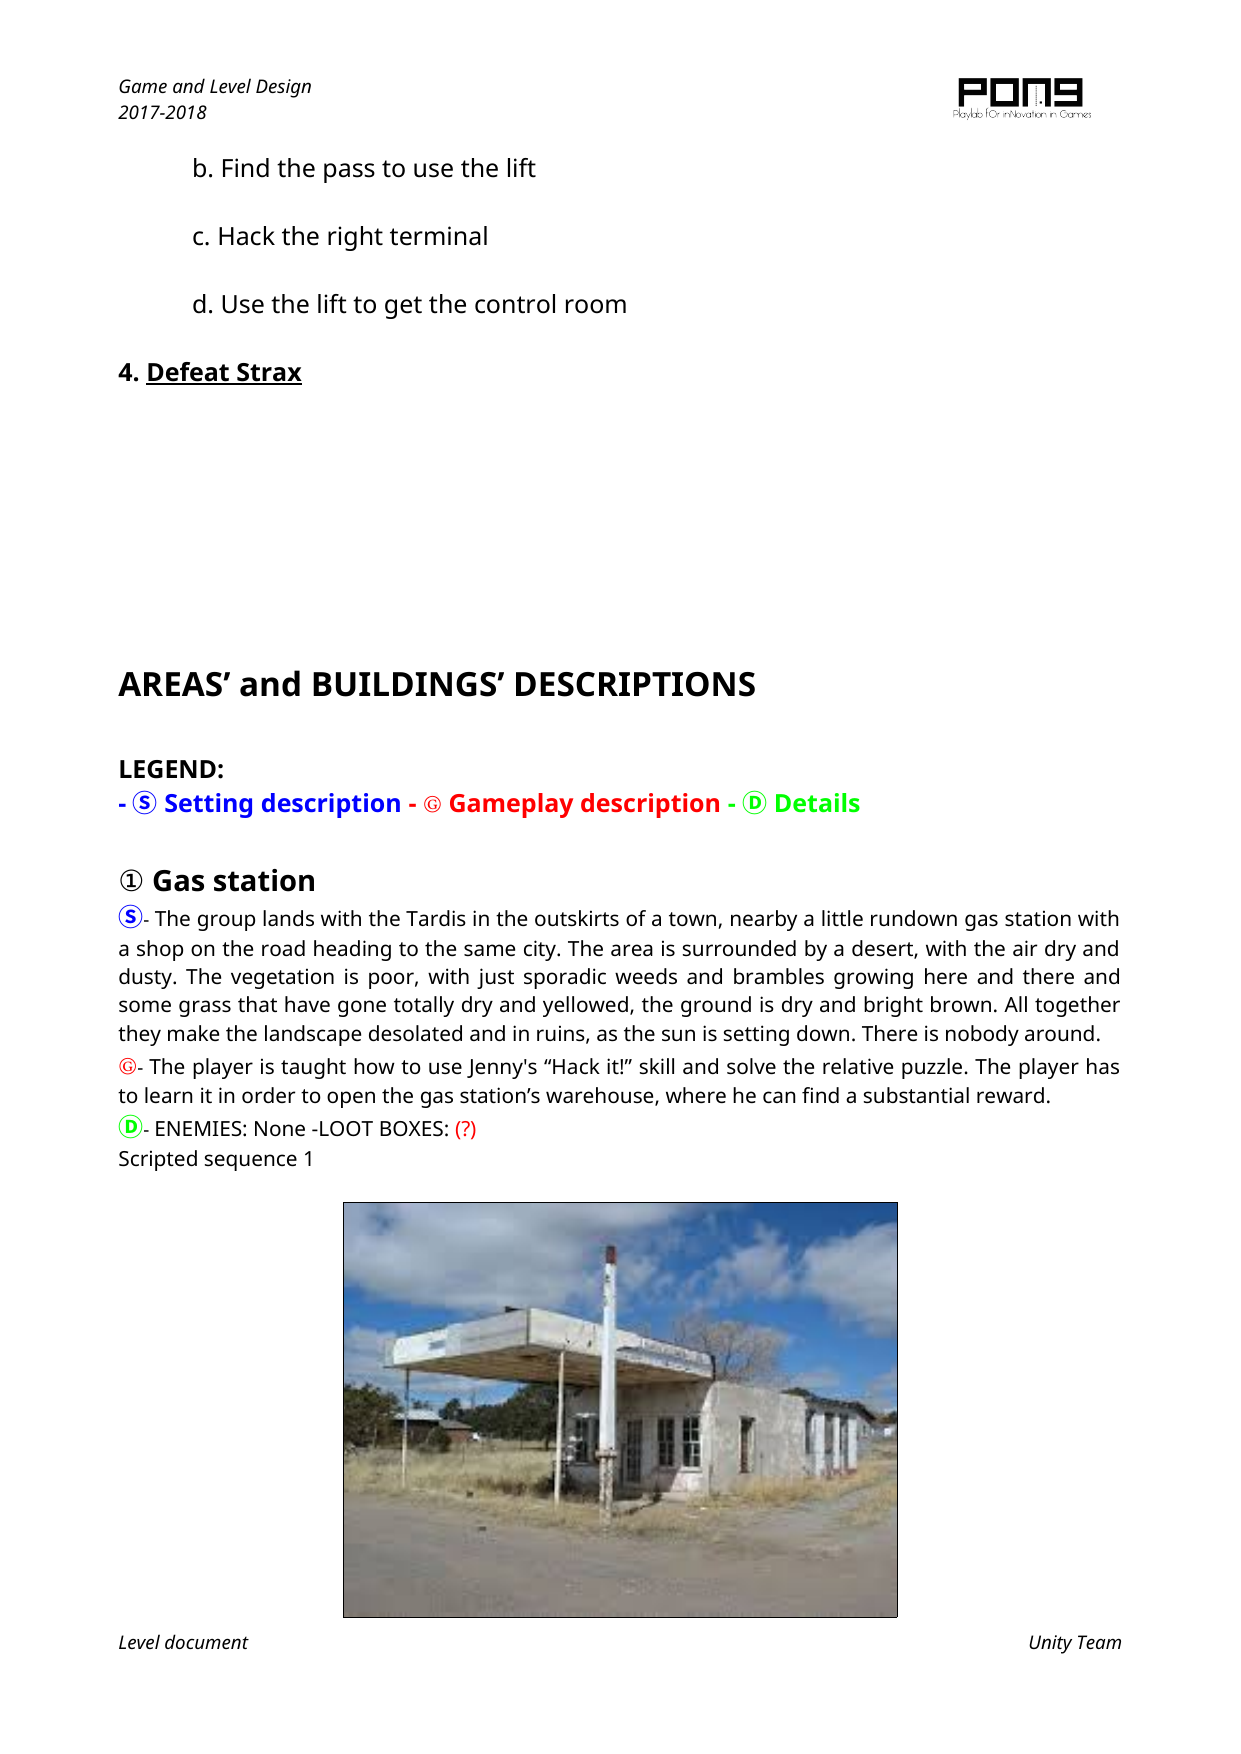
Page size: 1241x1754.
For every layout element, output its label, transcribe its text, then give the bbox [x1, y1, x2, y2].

text LEGEND: [118, 752, 1122, 786]
text Ⓓ- ENEMIES: None -LOOT BOXES: (?) [118, 1110, 1122, 1144]
text Scripted sequence 1 [118, 1144, 1122, 1172]
text Ⓢ- The group lands with the Tardis in the outskirts of a town, nearby a little rundown gas station with a shop on the road heading to the same city. The area is surrounded by a desert, with the air dry and dusty. The vegetation is poor, with just sporadic weeds and brambles growing here and there and some grass that have gone totally dry and yellowed, the ground is dry and bright brown. All together they make the landscape desolated and in ruins, as the sun is setting down. There is nobody around. [118, 899, 1122, 1047]
text AREAS’ and BUILDINGS’ DESCRIPTIONS [118, 661, 1122, 707]
picture [344, 1203, 897, 1617]
text d. Use the lift to get the control room [118, 287, 1122, 321]
text - Ⓢ Setting description - Ⓖ Gameplay description - Ⓓ Details [118, 786, 1122, 820]
text b. Find the pass to use the lift [118, 150, 1122, 184]
picture [923, 73, 1122, 124]
text ① Gas station [118, 860, 1122, 899]
text Ⓖ- The player is taught how to use Jenny's “Hack it!” skill and solve the relative puzzle. The player has to learn it in order to open the gas station’s warehouse, where he can find a substantial reward. [118, 1047, 1122, 1110]
text 4. Defeat Strax [118, 355, 1122, 389]
text c. Hack the right terminal [118, 218, 1122, 252]
